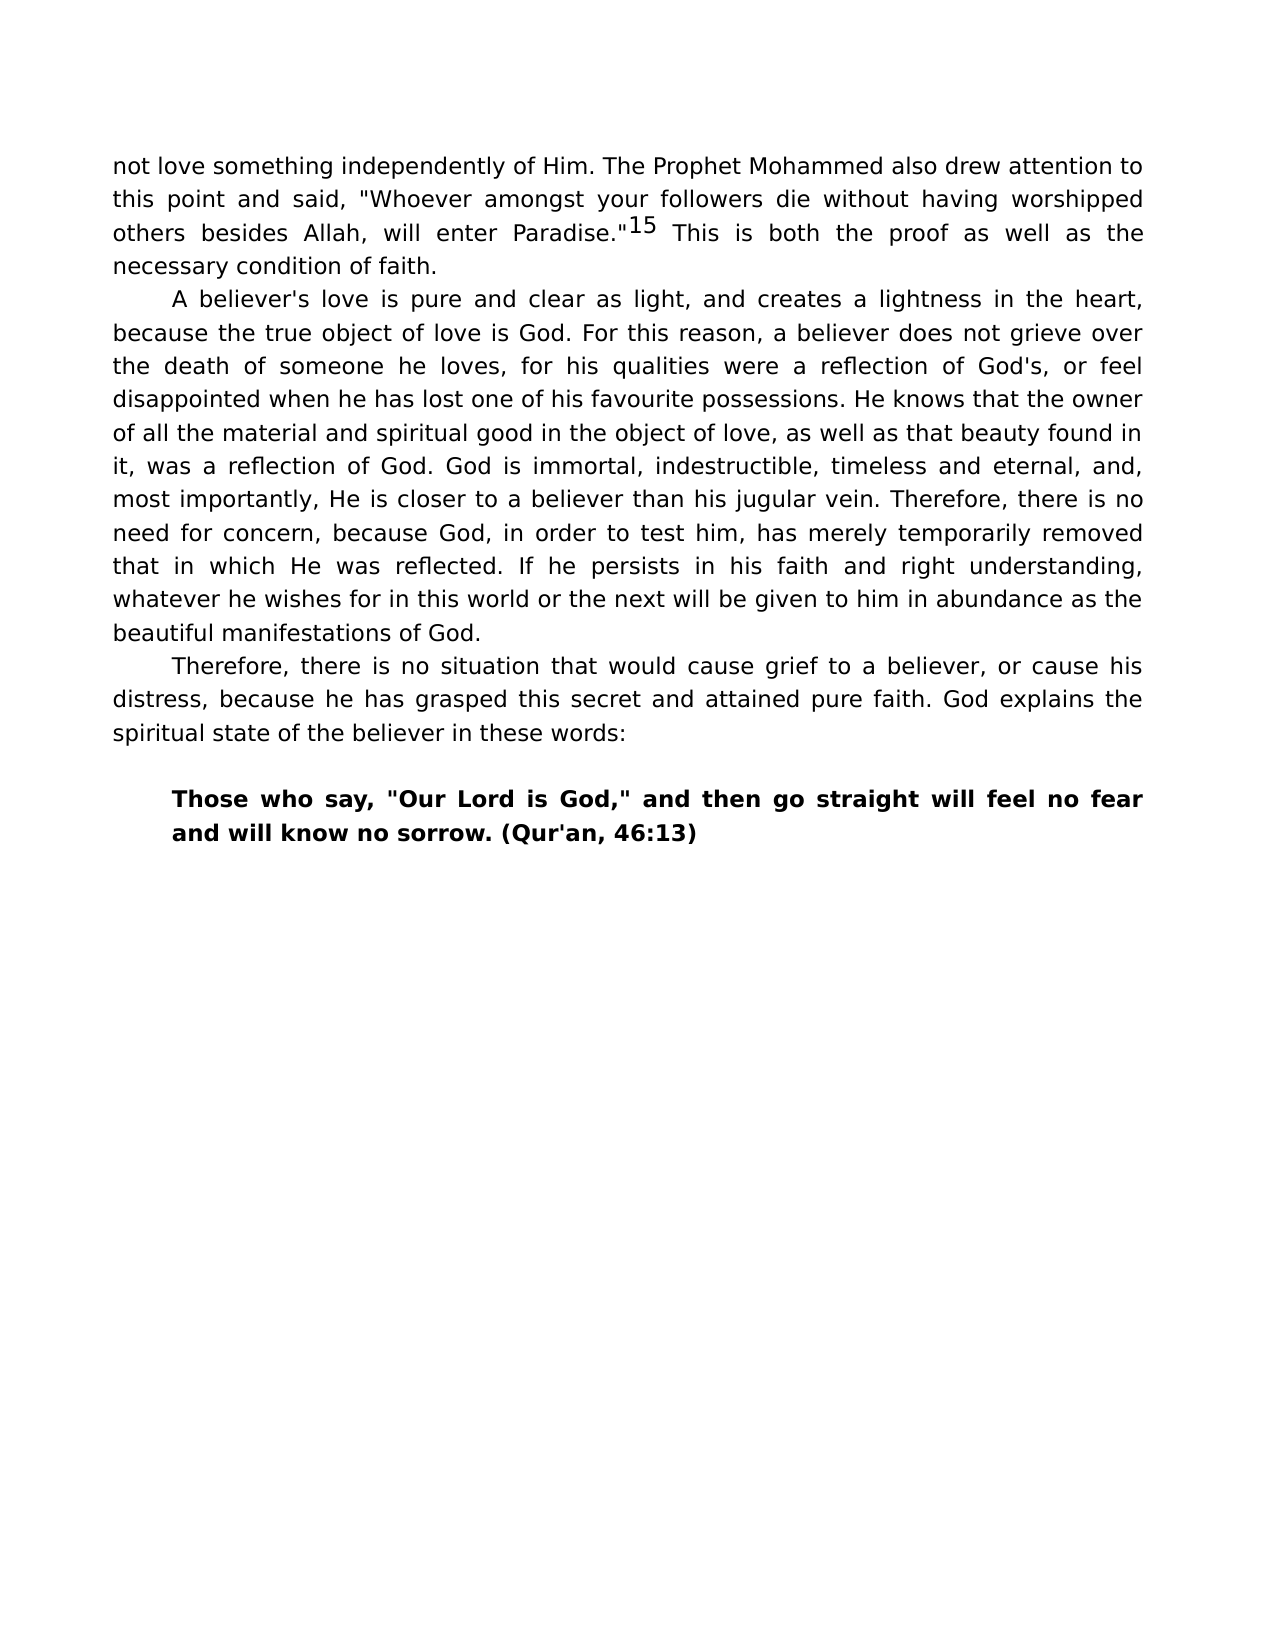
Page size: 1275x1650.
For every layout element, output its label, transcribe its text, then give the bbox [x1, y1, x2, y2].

text A believer's love is pure and clear as light, and creates a lightness in the heart, because the true object of love is God. For this reason, a believer does not grieve over the death of someone he loves, for his qualities were a reflection of God's, or feel disappointed when he has lost one of his favourite possessions. He knows that the owner of all the material and spiritual good in the object of love, as well as that beauty found in it, was a reflection of God. God is immortal, indestructible, timeless and eternal, and, most importantly, He is closer to a believer than his jugular vein. Therefore, there is no need for concern, because God, in order to test him, has merely temporarily removed that in which He was reflected. If he persists in his faith and right understanding, whatever he wishes for in this world or the next will be given to him in abundance as the beautiful manifestations of God. [112, 281, 1145, 648]
text not love something independently of Him. The Prophet Mohammed also drew attention to this point and said, "Whoever amongst your followers die without having worshipped others besides Allah, will enter Paradise."15 This is both the proof as well as the necessary condition of faith. [112, 148, 1145, 281]
text Therefore, there is no situation that would cause grief to a believer, or cause his distress, because he has grasped this secret and attained pure faith. God explains the spiritual state of the believer in these words: [112, 648, 1145, 748]
text Those who say, "Our Lord is God," and then go straight will feel no fear and will know no sorrow. (Qur'an, 46:13) [172, 781, 1145, 848]
